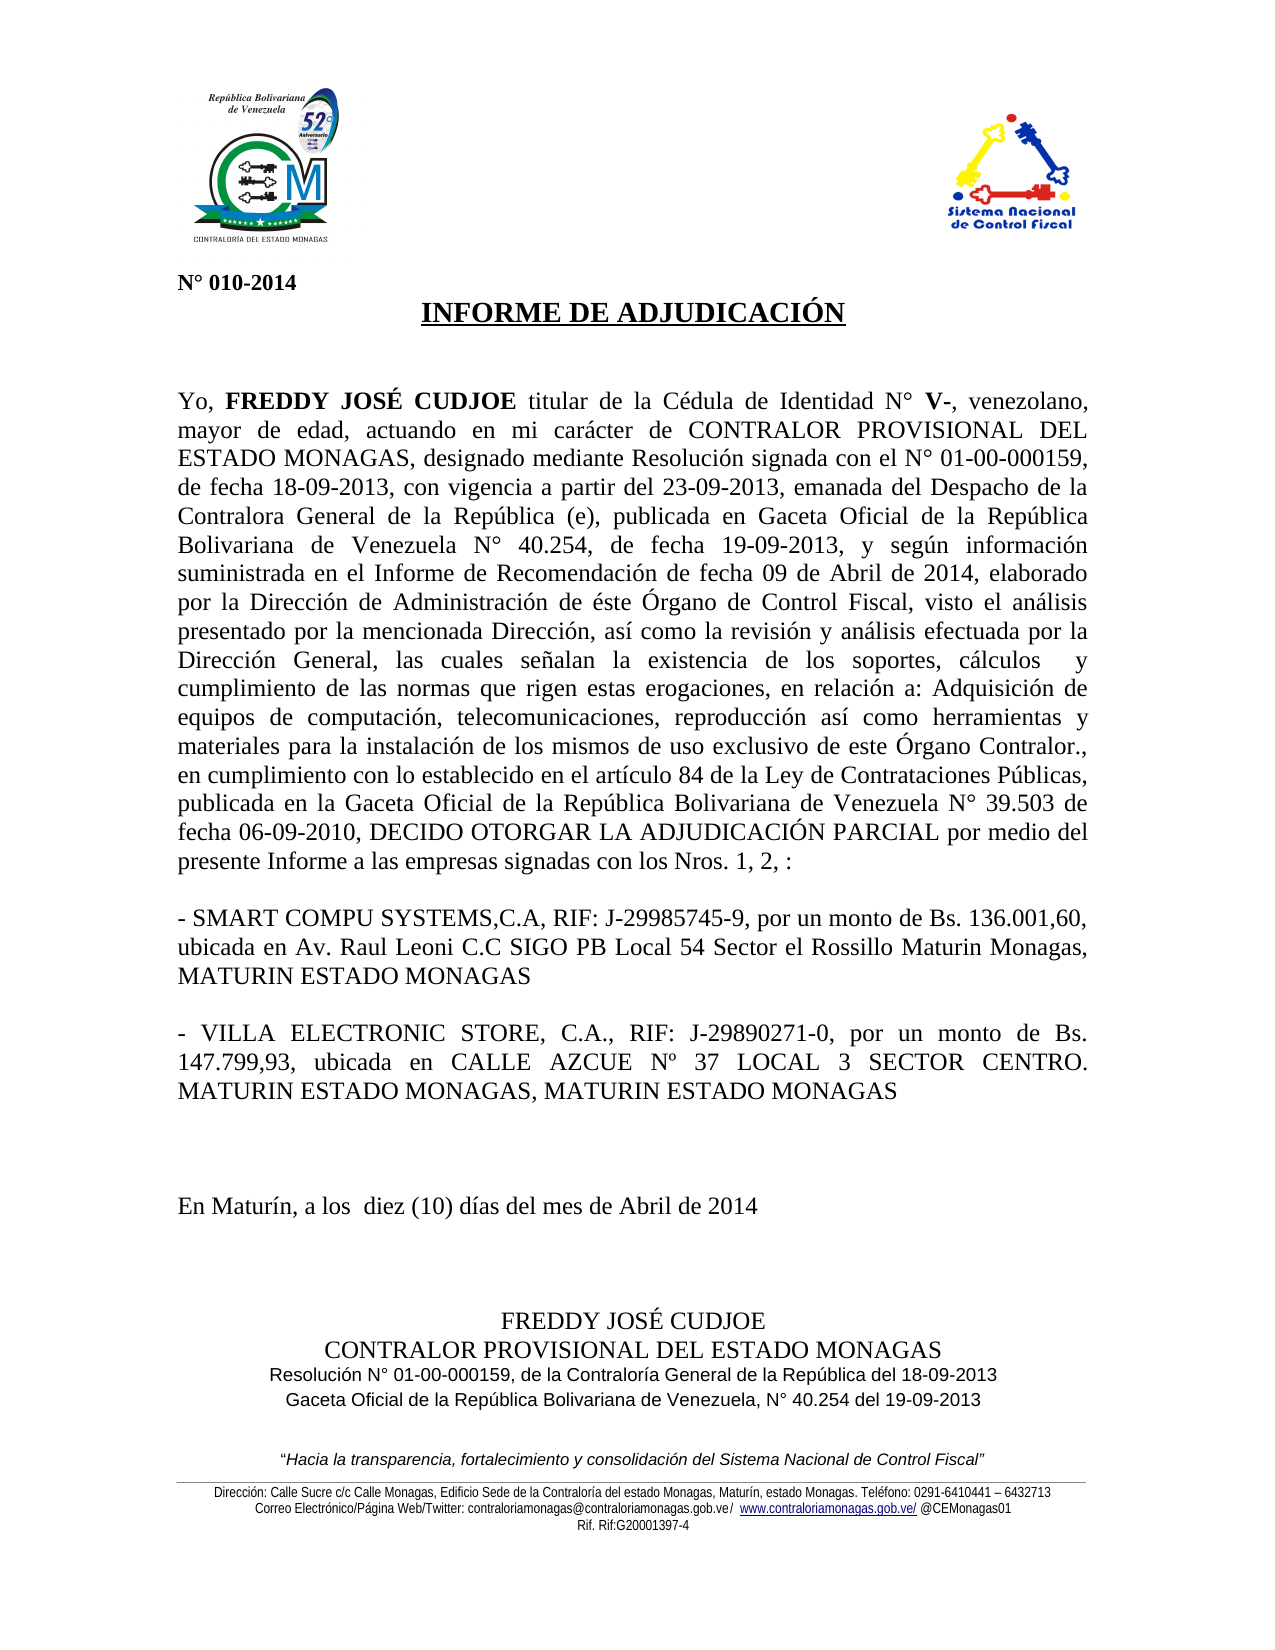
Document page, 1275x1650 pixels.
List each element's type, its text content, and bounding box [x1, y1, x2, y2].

text INFORME DE ADJUDICACIÓN [177, 295, 1089, 328]
picture [941, 107, 1088, 235]
text Yo, FREDDY JOSÉ CUDJOE titular de la Cédula de Identidad N° V-, venezolano, mayor de edad, actuando en mi carácter de CONTRALOR PROVISIONAL DEL ESTADO MONAGAS, designado mediante Resolución signada con el N° 01-00-000159, de fecha 18-09-2013, con vigencia a partir del 23-09-2013, emanada del Despacho de la Contralora General de la República (e), publicada en Gaceta Oficial de la República Bolivariana de Venezuela N° 40.254, de fecha 19-09-2013, y según información suministrada en el Informe de Recomendación de fecha 09 de Abril de 2014, elaborado por la Dirección de Administración de éste Órgano de Control Fiscal, visto el análisis presentado por la mencionada Dirección, así como la revisión y análisis efectuada por la Dirección General, las cuales señalan la existencia de los soportes, cálculos y cumplimiento de las normas que rigen estas erogaciones, en relación a: Adquisición de equipos de computación, telecomunicaciones, reproducción así como herramientas y materiales para la instalación de los mismos de uso exclusivo de este Órgano Contralor., en cumplimiento con lo establecido en el artículo 84 de la Ley de Contrataciones Públicas, publicada en la Gaceta Oficial de la República Bolivariana de Venezuela N° 39.503 de fecha 06-09-2010, DECIDO OTORGAR LA ADJUDICACIÓN PARCIAL por medio del presente Informe a las empresas signadas con los Nros. 1, 2, : [177, 386, 1089, 875]
text En Maturín, a los diez (10) días del mes de Abril de 2014 [177, 1191, 1089, 1220]
text - SMART COMPU SYSTEMS,C.A, RIF: J-29985745-9, por un monto de Bs. 136.001,60, ubicada en Av. Raul Leoni C.C SIGO PB Local 54 Sector el Rossillo Maturin Monagas, MATURIN ESTADO MONAGAS - VILLA ELECTRONIC STORE, C.A., RIF: J-29890271-0, por un monto de Bs. 147.799,93, ubicada en CALLE AZCUE Nº 37 LOCAL 3 SECTOR CENTRO. MATURIN ESTADO MONAGAS, MATURIN ESTADO MONAGAS [177, 903, 1089, 1162]
text FREDDY JOSÉ CUDJOE [177, 1306, 1089, 1335]
text Resolución N° 01-00-000159, de la Contraloría General de la República del 18-09-2013 [177, 1363, 1089, 1385]
picture [169, 72, 363, 258]
text CONTRALOR PROVISIONAL DEL ESTADO MONAGAS [177, 1335, 1089, 1363]
text N° 010-2014 [177, 269, 1089, 295]
text Gaceta Oficial de la República Bolivariana de Venezuela, N° 40.254 del 19-09-2013 [177, 1385, 1089, 1410]
